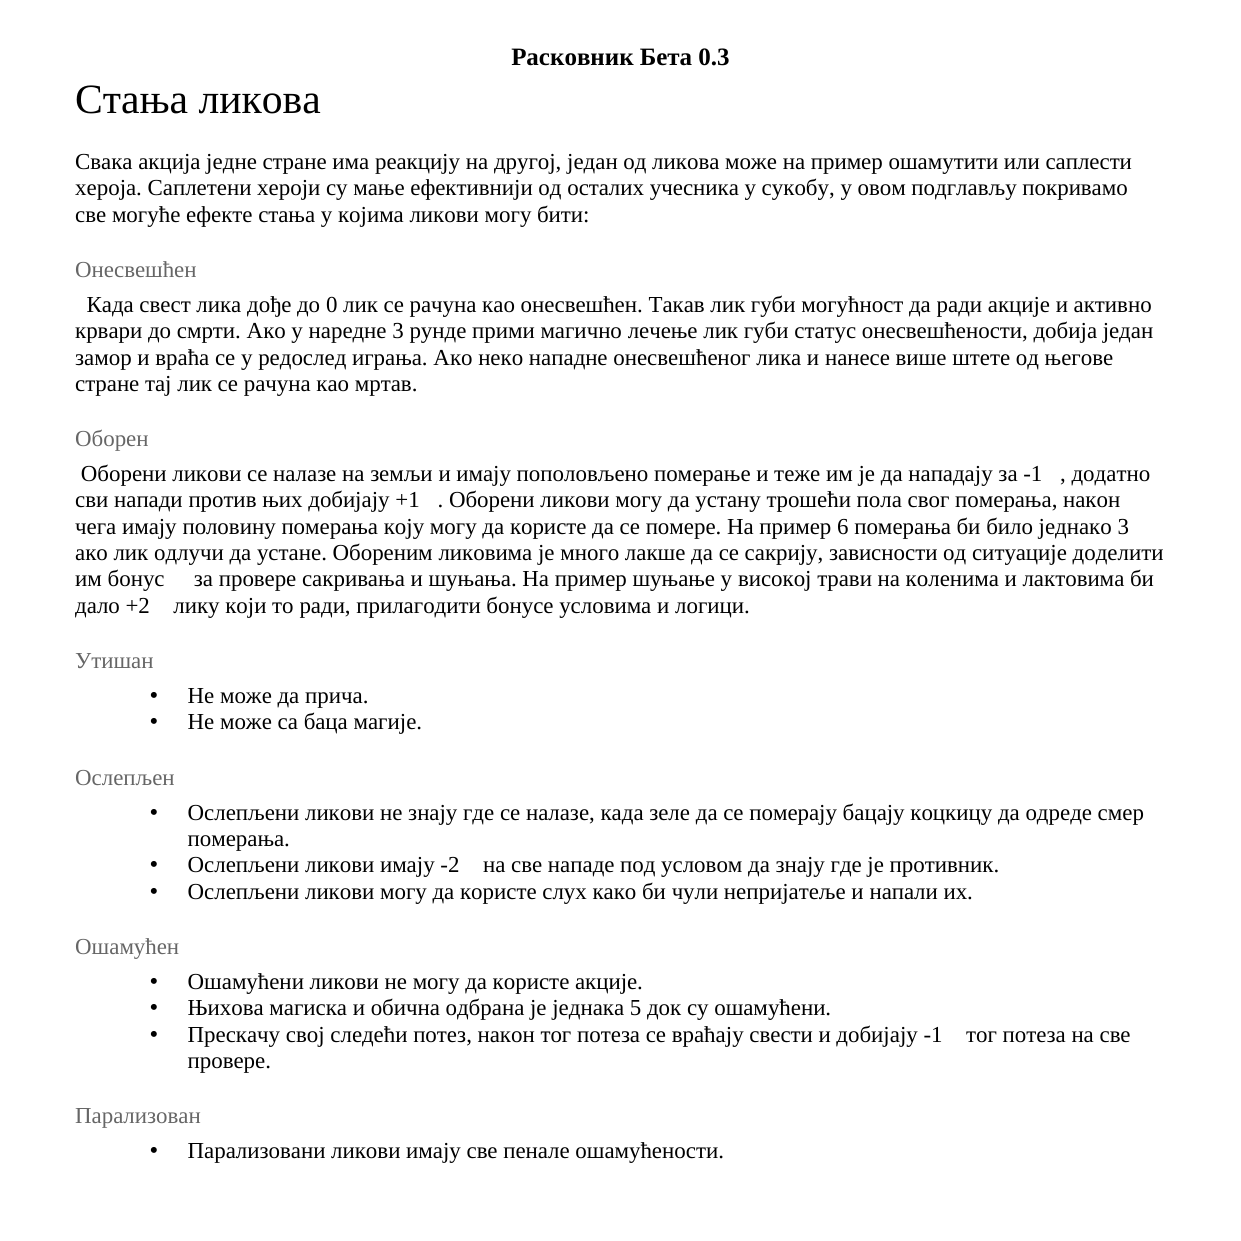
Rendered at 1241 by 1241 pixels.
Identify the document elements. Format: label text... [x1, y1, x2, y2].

subtitle Онесвешћен [75, 256, 1166, 282]
list Ослепљени ликови не знају где се налазе, када зеле да се померају бацају коцкицу да одреде смер померања. [150, 799, 1166, 851]
subtitle Ошамућен [75, 933, 1166, 959]
subtitle Ослепљен [75, 764, 1166, 790]
subtitle Парализован [75, 1102, 1166, 1129]
subtitle Утишан [75, 647, 1166, 674]
subtitle Оборен [75, 425, 1166, 452]
list Ослепљени ликови могу да користе слух како би чули непријатеље и напали их. [150, 878, 1166, 904]
text Када свест лика дође до 0 лик се рачуна као онесвешћен. Такав лик губи могућност да ради акције и активно крвари до смрти. Ако у наредне 3 рунде прими магично лечење лик губи статус онесвешћености, добија један замор и враћа се у редослед играња. Ако неко нападне онесвешћеног лика и нанесе више штете од његове стране тај лик се рачуна као мртав. [75, 291, 1166, 396]
list Не може са баца магије. [150, 708, 1166, 735]
text Свака акција једне стране има реакцију на другој, један од ликова може на пример ошамутити или саплести хероја. Саплетени хероји су мање ефективнији од осталих учесника у сукобу, у овом подглављу покривамо све могуће ефекте стања у којима ликови могу бити: [75, 148, 1166, 227]
list Прескачу свој следећи потез, након тог потеза се враћају свести и добијају -1🎲 тог потеза на све провере. [150, 1021, 1166, 1073]
list Ошамућени ликови не могу да користе акције. [150, 968, 1166, 994]
list Не може да прича. [150, 682, 1166, 708]
text Оборени ликови се налазе на земљи и имају пополовљено померање и теже им је да нападају за -1🎲, додатно сви напади против њих добијају +1🎲. Оборени ликови могу да устану трошећи пола свог померања, након чега имају половину померања коју могу да користе да се помере. На пример 6 померања би било једнако 3 ако лик одлучи да устане. Обореним ликовима је много лакше да се сакрију, зависности од ситуације доделити им бонус 🎲 за провере сакривања и шуњања. На пример шуњање у високој трави на коленима и лактовима би дало +2🎲 лику који то ради, прилагодити бонусе условима и логици. [75, 460, 1166, 618]
list Парализовани ликови имају све пенале ошамућености. [150, 1137, 1166, 1163]
list Ослепљени ликови имају -2🎲 на све нападе под условом да знају где је противник. [150, 851, 1166, 878]
subtitle Стања ликова [75, 75, 1166, 123]
list Њихова магиска и обична одбрана је једнака 5 док су ошамућени. [150, 994, 1166, 1021]
